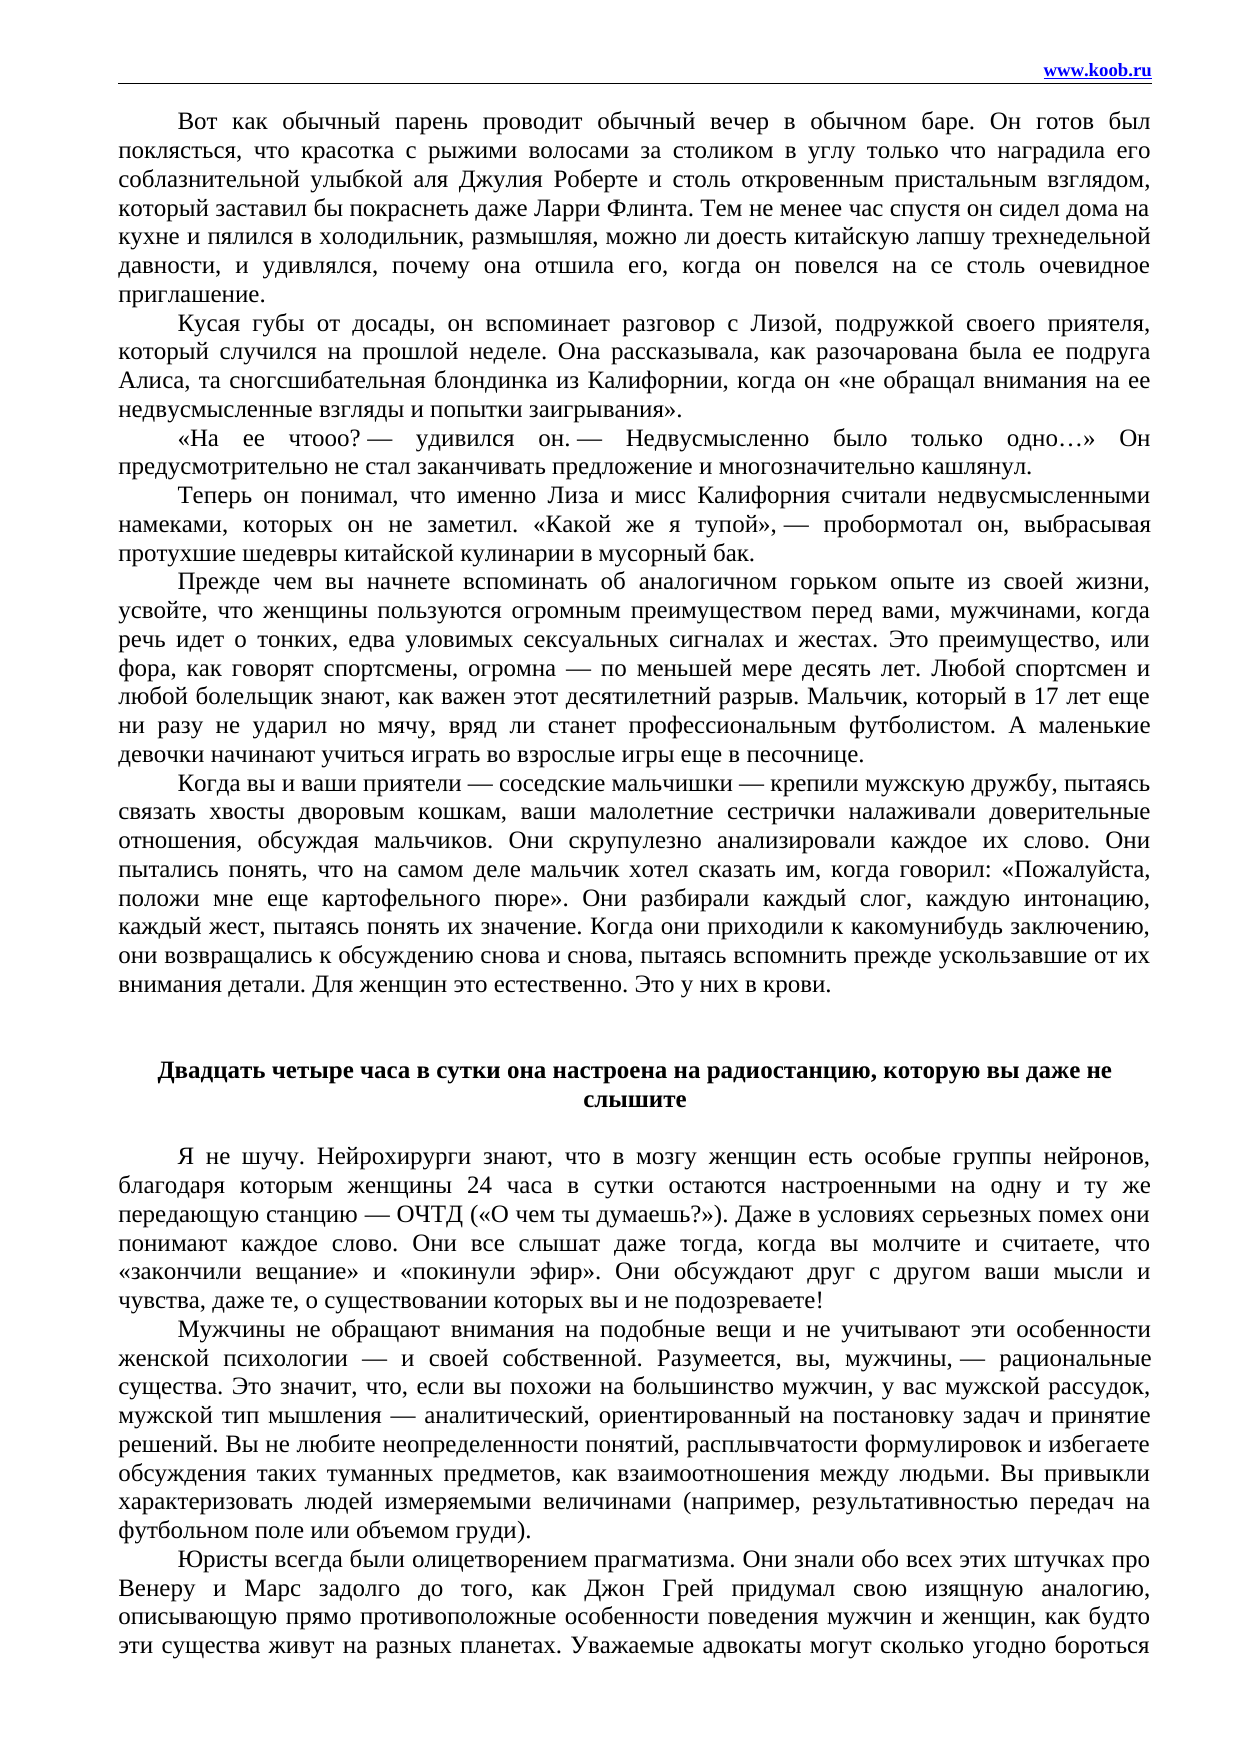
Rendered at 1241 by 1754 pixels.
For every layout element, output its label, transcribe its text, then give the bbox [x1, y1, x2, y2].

text «На ее чтооо? — удивился он. — Недвусмысленно было только одно…» Он предусмотрительно не стал заканчивать предложение и многозначительно кашлянул. [118, 423, 1152, 480]
text Вот как обычный парень проводит обычный вечер в обычном баре. Он готов был поклясться, что красотка с рыжими волосами за столиком в углу только что наградила его соблазнительной улыбкой аля Джулия Роберте и столь откровенным пристальным взглядом, который заставил бы покраснеть даже Ларри Флинта. Тем не менее час спустя он сидел дома на кухне и пялился в холодильник, размышляя, можно ли доесть китайскую лапшу трехнедельной давности, и удивлялся, почему она отшила его, когда он повелся на се столь очевидное приглашение. [118, 106, 1152, 308]
text Теперь он понимал, что именно Лиза и мисс Калифорния считали недвусмысленными намеками, которых он не заметил. «Какой же я тупой», — пробормотал он, выбрасывая протухшие шедевры китайской кулинарии в мусорный бак. [118, 480, 1152, 566]
text Когда вы и ваши приятели — соседские мальчишки — крепили мужскую дружбу, пытаясь связать хвосты дворовым кошкам, ваши малолетние сестрички налаживали доверительные отношения, обсуждая мальчиков. Они скрупулезно анализировали каждое их слово. Они пытались понять, что на самом деле мальчик хотел сказать им, когда говорил: «Пожалуйста, положи мне еще картофельного пюре». Они разбирали каждый слог, каждую интонацию, каждый жест, пытаясь понять их значение. Когда они приходили к какомунибудь заключению, они возвращались к обсуждению снова и снова, пытаясь вспомнить прежде ускользавшие от их внимания детали. Для женщин это естественно. Это у них в крови. [118, 768, 1152, 998]
text Юристы всегда были олицетворением прагматизма. Они знали обо всех этих штучках про Венеру и Марс задолго до того, как Джон Грей придумал свою изящную аналогию, описывающую прямо противоположные особенности поведения мужчин и женщин, как будто эти существа живут на разных планетах. Уважаемые адвокаты могут сколько угодно бороться [118, 1544, 1152, 1659]
text Кусая губы от досады, он вспоминает разговор с Лизой, подружкой своего приятеля, который случился на прошлой неделе. Она рассказывала, как разочарована была ее подруга Алиса, та сногсшибательная блондинка из Калифорнии, когда он «не обращал внимания на ее недвусмысленные взгляды и попытки заигрывания». [118, 308, 1152, 423]
text Двадцать четыре часа в сутки она настроена на радиостанцию, которую вы даже не слышите [118, 1055, 1152, 1113]
text Мужчины не обращают внимания на подобные вещи и не учитывают эти особенности женской психологии — и своей собственной. Разумеется, вы, мужчины, — рациональные существа. Это значит, что, если вы похожи на большинство мужчин, у вас мужской рассудок, мужской тип мышления — аналитический, ориентированный на постановку задач и принятие решений. Вы не любите неопределенности понятий, расплывчатости формулировок и избегаете обсуждения таких туманных предметов, как взаимоотношения между людьми. Вы привыкли характеризовать людей измеряемыми величинами (например, результативностью передач на футбольном поле или объемом груди). [118, 1314, 1152, 1544]
text Я не шучу. Нейрохирурги знают, что в мозгу женщин есть особые группы нейронов, благодаря которым женщины 24 часа в сутки остаются настроенными на одну и ту же передающую станцию — ОЧТД («О чем ты думаешь?»). Даже в условиях серьезных помех они понимают каждое слово. Они все слышат даже тогда, когда вы молчите и считаете, что «закончили вещание» и «покинули эфир». Они обсуждают друг с другом ваши мысли и чувства, даже те, о существовании которых вы и не подозреваете! [118, 1141, 1152, 1314]
text Прежде чем вы начнете вспоминать об аналогичном горьком опыте из своей жизни, усвойте, что женщины пользуются огромным преимуществом перед вами, мужчинами, когда речь идет о тонких, едва уловимых сексуальных сигналах и жестах. Это преимущество, или фора, как говорят спортсмены, огромна — по меньшей мере десять лет. Любой спортсмен и любой болельщик знают, как важен этот десятилетний разрыв. Мальчик, который в 17 лет еще ни разу не ударил но мячу, вряд ли станет профессиональным футболистом. А маленькие девочки начинают учиться играть во взрослые игры еще в песочнице. [118, 566, 1152, 768]
